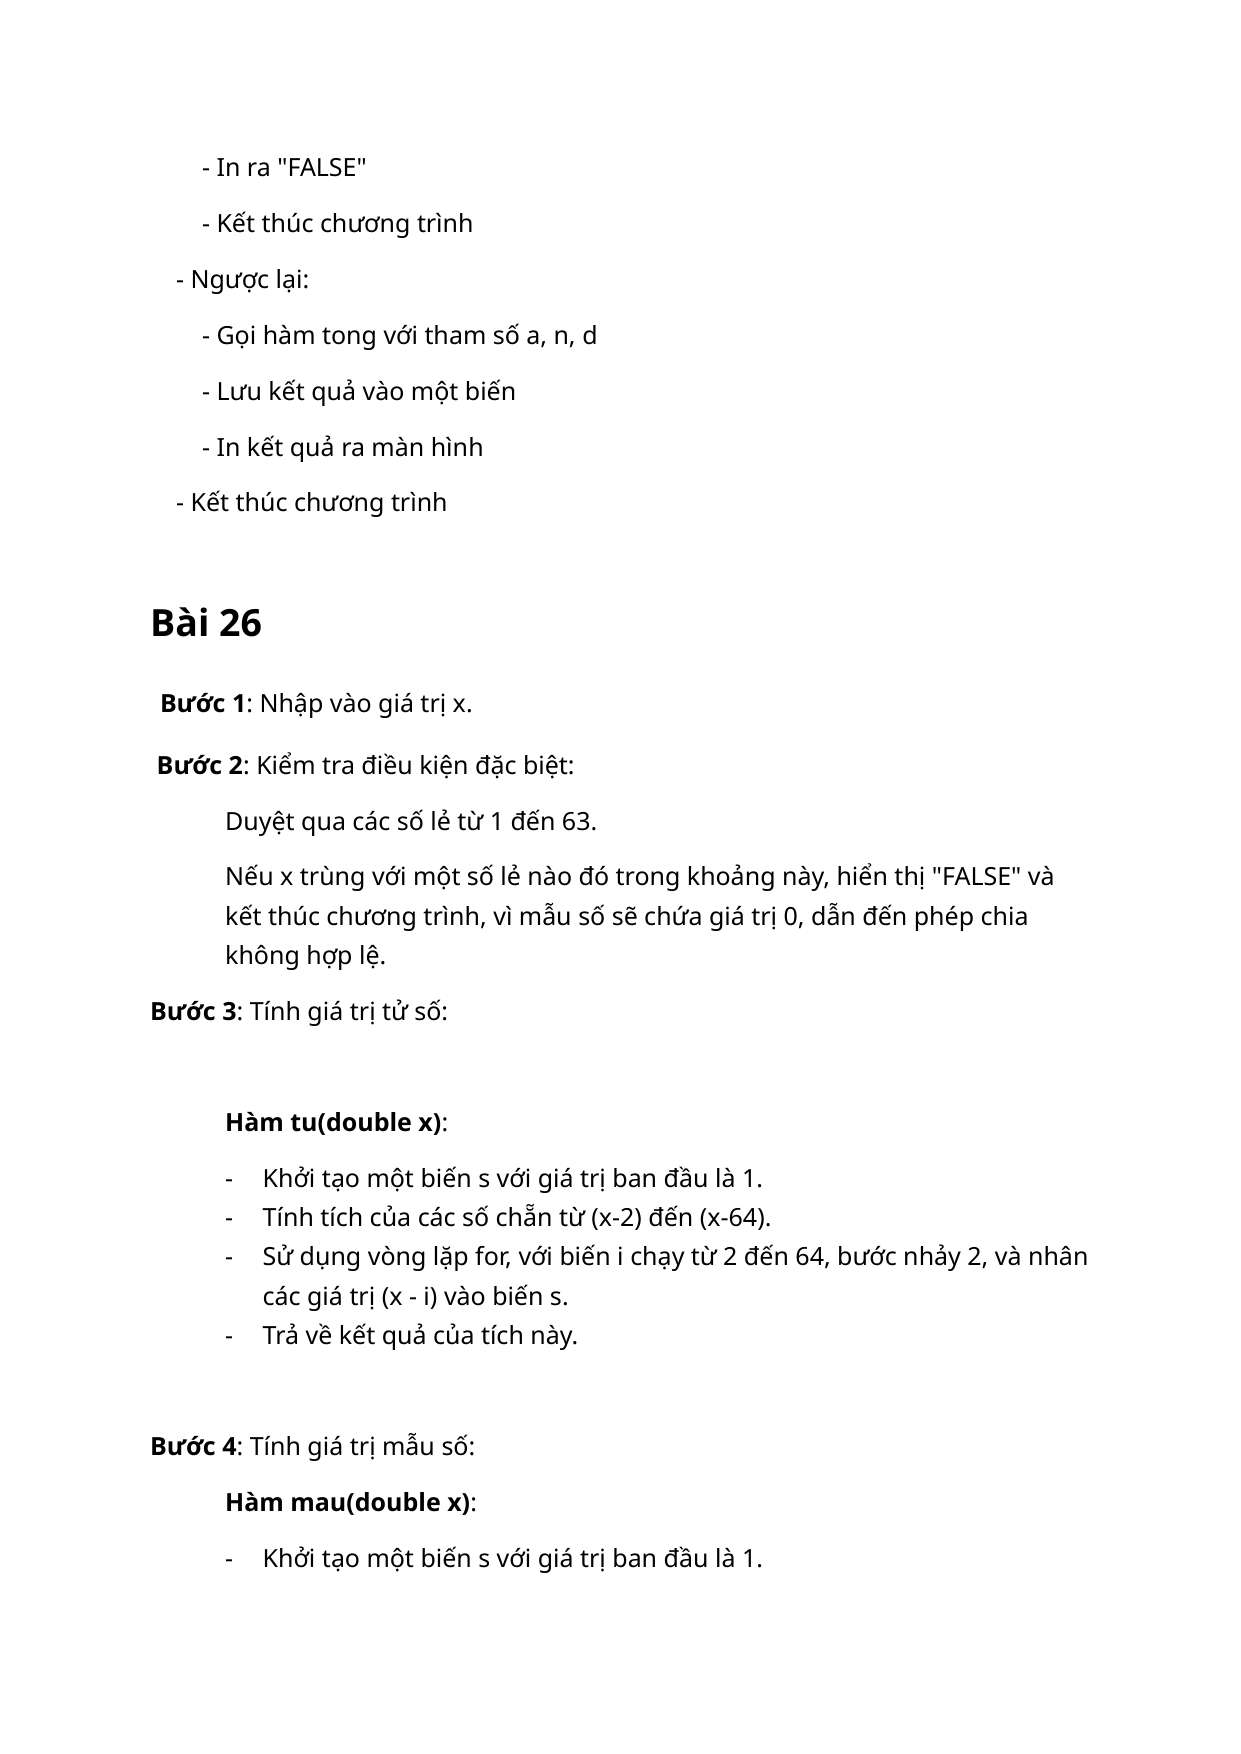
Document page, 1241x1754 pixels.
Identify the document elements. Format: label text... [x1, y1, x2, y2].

list Sử dụng vòng lặp for, với biến i chạy từ 2 đến 64, bước nhảy 2, và nhân các giá trị (x - i) vào biến s. [225, 1239, 1090, 1312]
list Khởi tạo một biến s với giá trị ban đầu là 1. [225, 1161, 1090, 1195]
text - Kết thúc chương trình [150, 485, 1090, 519]
text Bài 26 [150, 597, 1090, 648]
text - Gọi hàm tong với tham số a, n, d [150, 317, 1090, 352]
text Duyệt qua các số lẻ từ 1 đến 63. [225, 803, 1090, 837]
list Trả về kết quả của tích này. [225, 1317, 1090, 1351]
text Nếu x trùng với một số lẻ nào đó trong khoảng này, hiển thị "FALSE" và kết thúc chương trình, vì mẫu số sẽ chứa giá trị 0, dẫn đến phép chia không hợp lệ. [225, 859, 1090, 971]
text Bước 2: Kiểm tra điều kiện đặc biệt: [150, 747, 1090, 781]
text Bước 1: Nhập vào giá trị x. [150, 672, 1090, 723]
list Khởi tạo một biến s với giá trị ban đầu là 1. [225, 1541, 1090, 1575]
text Bước 3: Tính giá trị tử số: [150, 993, 1090, 1027]
list Tính tích của các số chẵn từ (x-2) đến (x-64). [225, 1200, 1090, 1234]
text - Lưu kết quả vào một biến [150, 373, 1090, 407]
text - In ra "FALSE" [150, 150, 1090, 184]
text Hàm tu(double x): [225, 1105, 1090, 1139]
text Hàm mau(double x): [225, 1485, 1090, 1519]
text - Ngược lại: [150, 262, 1090, 296]
text - In kết quả ra màn hình [150, 429, 1090, 463]
text - Kết thúc chương trình [150, 206, 1090, 240]
text Bước 4: Tính giá trị mẫu số: [150, 1429, 1090, 1463]
